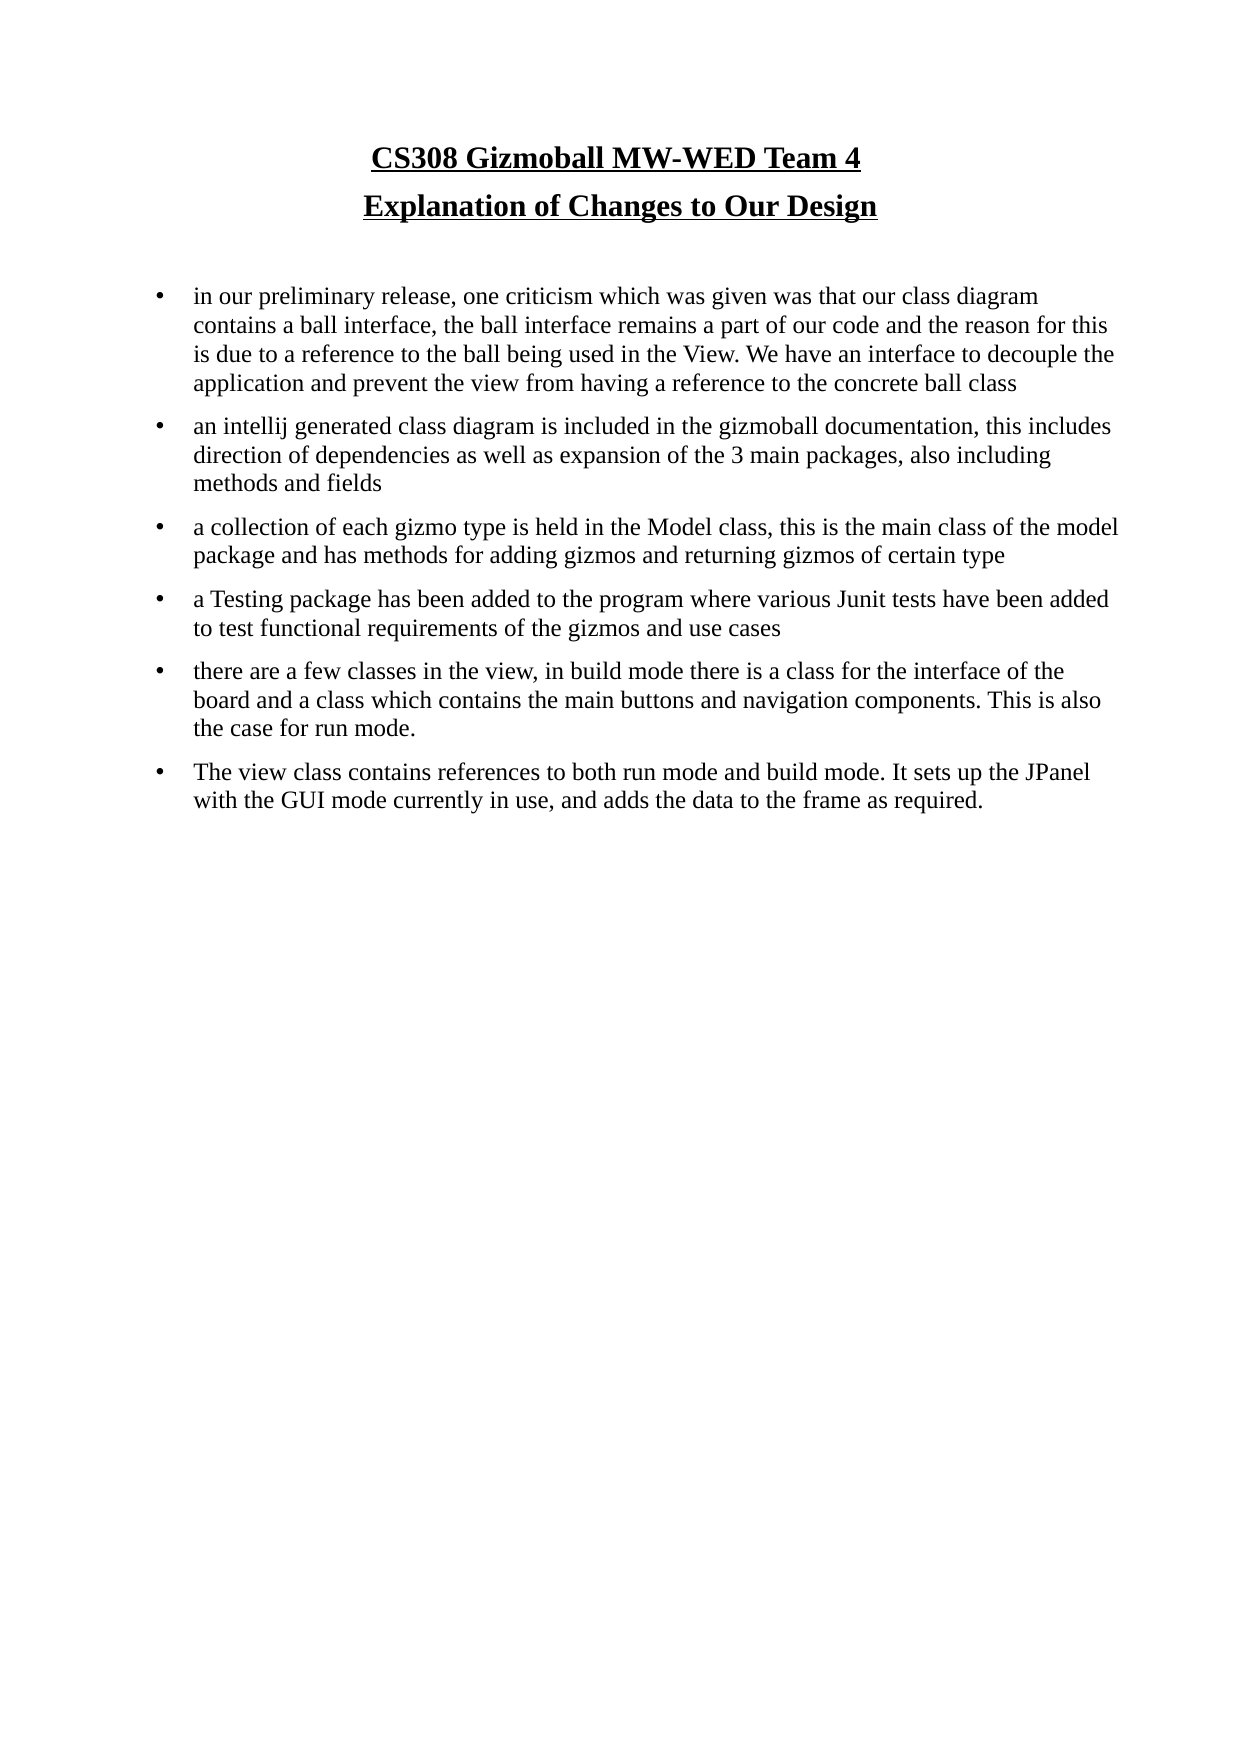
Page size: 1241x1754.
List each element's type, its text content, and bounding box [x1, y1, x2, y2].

text Explanation of Changes to Our Design [118, 188, 1122, 223]
list The view class contains references to both run mode and build mode. It sets up the JPanel with the GUI mode currently in use, and adds the data to the frame as required. [156, 757, 1122, 814]
list there are a few classes in the view, in build mode there is a class for the interface of the board and a class which contains the main buttons and navigation components. This is also the case for run mode. [156, 656, 1122, 742]
list in our preliminary release, one criticism which was given was that our class diagram contains a ball interface, the ball interface remains a part of our code and the reason for this is due to a reference to the ball being used in the View. We have an interface to decouple the application and prevent the view from having a reference to the concrete ball class [156, 281, 1122, 396]
list a collection of each gizmo type is held in the Model class, this is the main class of the model package and has methods for adding gizmos and returning gizmos of certain type [156, 512, 1122, 569]
subtitle CS308 Gizmoball MW-WED Team 4 [118, 139, 1122, 175]
list an intellij generated class diagram is included in the gizmoball documentation, this includes direction of dependencies as well as expansion of the 3 main packages, also including methods and fields [156, 411, 1122, 497]
list a Testing package has been added to the program where various Junit tests have been added to test functional requirements of the gizmos and use cases [156, 584, 1122, 641]
